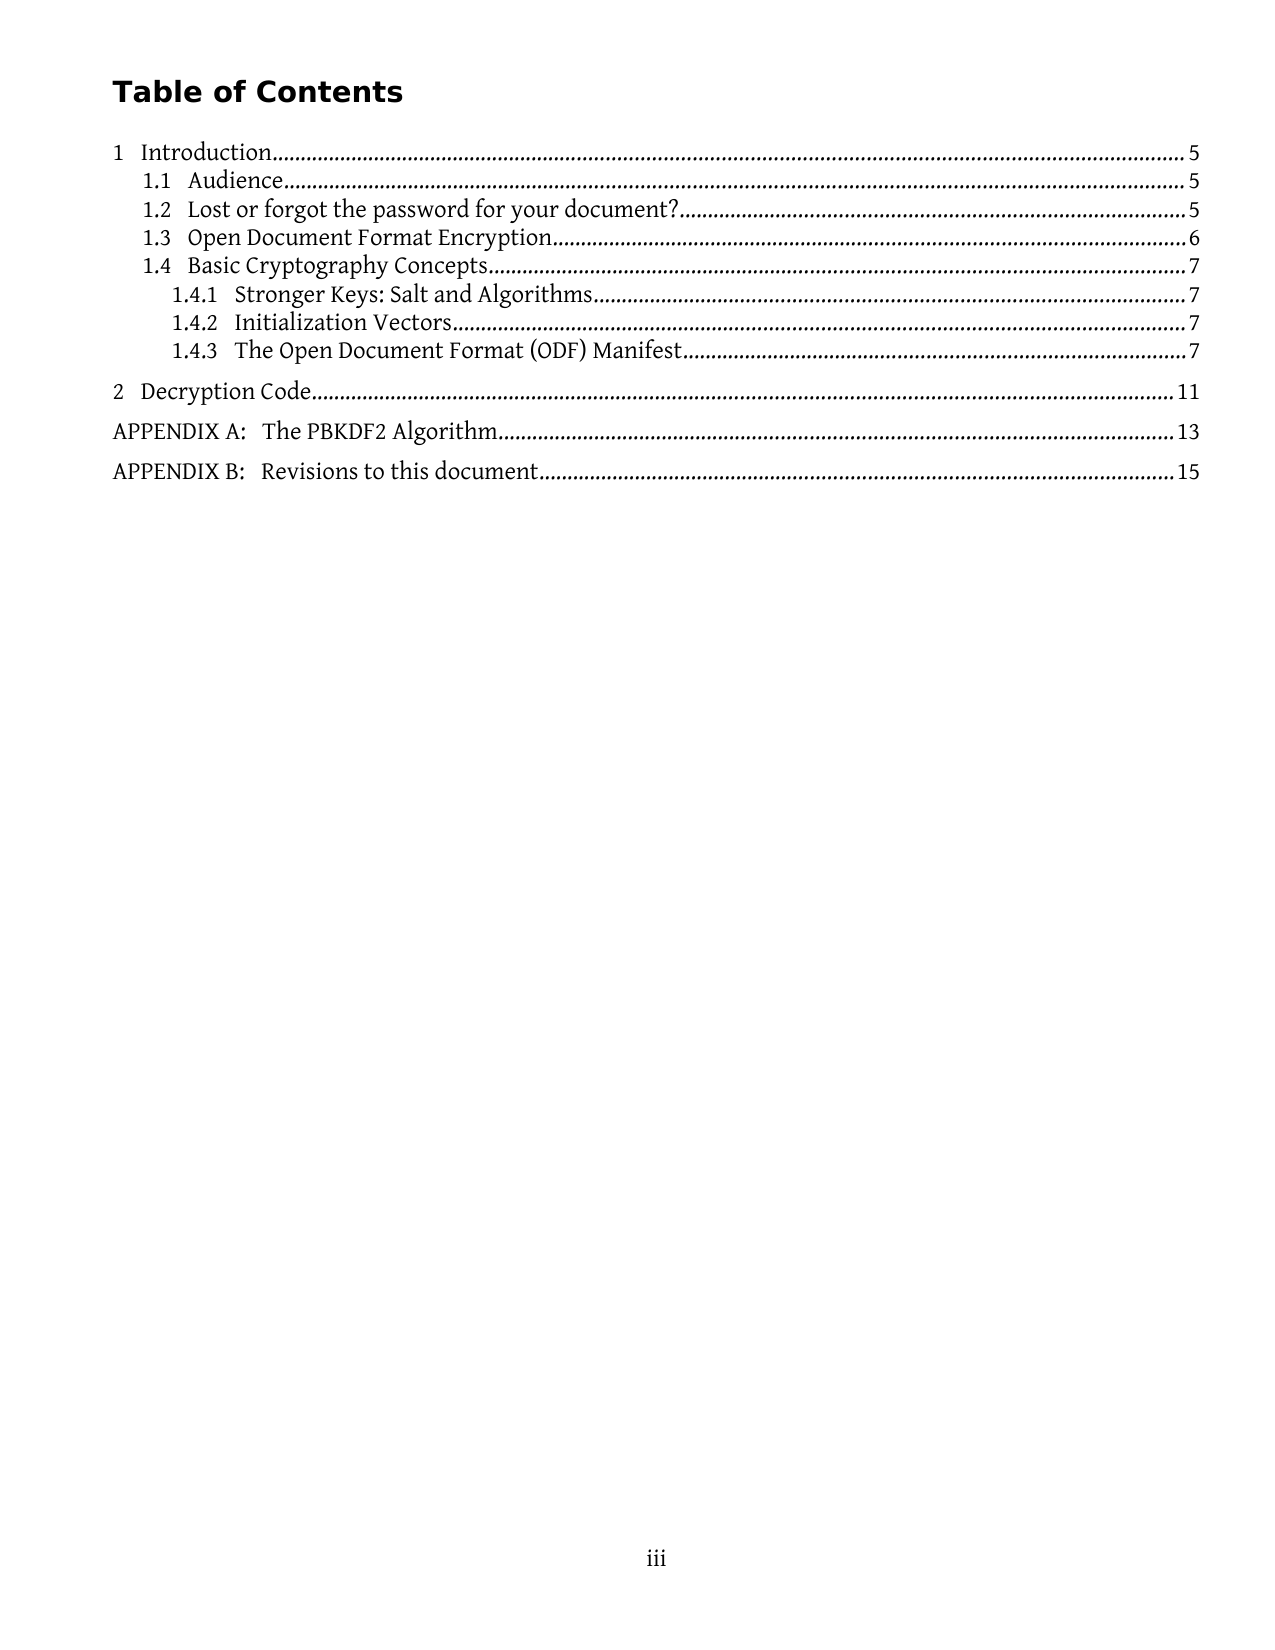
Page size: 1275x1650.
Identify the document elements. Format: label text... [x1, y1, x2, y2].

text 1.4.2 Initialization Vectors 7 [171, 309, 1200, 337]
text 1.2 Lost or forgot the password for your document? 5 [142, 196, 1200, 224]
text 1.3 Open Document Format Encryption 6 [142, 224, 1200, 252]
text 1.4.3 The Open Document Format (ODF) Manifest 7 [171, 337, 1200, 366]
text 1.4.1 Stronger Keys: Salt and Algorithms 7 [171, 281, 1200, 309]
text APPENDIX B: Revisions to this document 15 [112, 458, 1200, 487]
text 1 Introduction 5 [112, 139, 1200, 167]
text 2 Decryption Code 11 [112, 378, 1200, 406]
text 1.4 Basic Cryptography Concepts 7 [142, 252, 1200, 281]
text 1.1 Audience 5 [142, 167, 1200, 196]
text APPENDIX A: The PBKDF2 Algorithm 13 [112, 418, 1200, 446]
subtitle Table of Contents [112, 75, 1200, 109]
